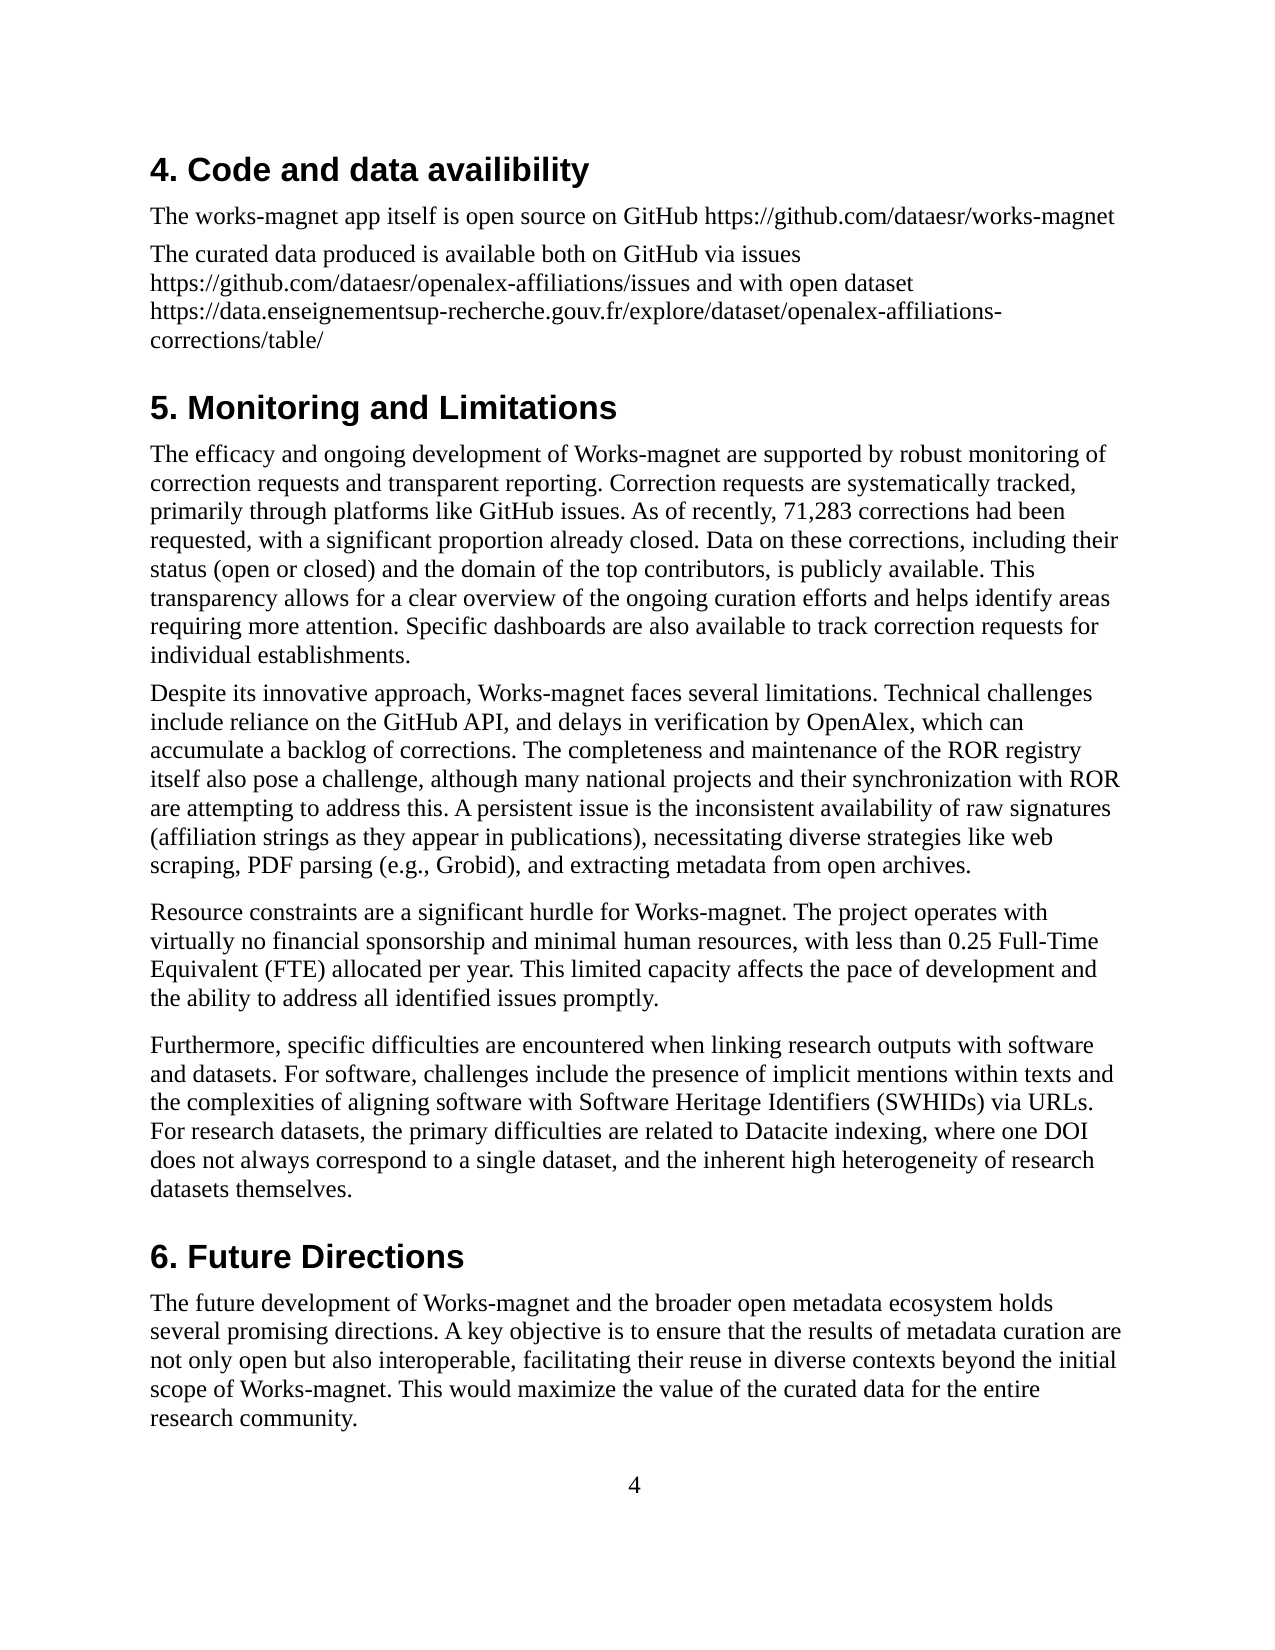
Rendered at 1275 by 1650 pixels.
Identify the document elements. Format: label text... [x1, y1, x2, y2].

subtitle 5. Monitoring and Limitations [150, 388, 1125, 426]
text The works-magnet app itself is open source on GitHub https://github.com/dataesr/works-magnet [150, 201, 1125, 230]
text The future development of Works-magnet and the broader open metadata ecosystem holds several promising directions. A key objective is to ensure that the results of metadata curation are not only open but also interoperable, facilitating their reuse in diverse contexts beyond the initial scope of Works-magnet. This would maximize the value of the curated data for the entire research community. [150, 1288, 1125, 1431]
text The efficacy and ongoing development of Works-magnet are supported by robust monitoring of correction requests and transparent reporting. Correction requests are systematically tracked, primarily through platforms like GitHub issues. As of recently, 71,283 corrections had been requested, with a significant proportion already closed. Data on these corrections, including their status (open or closed) and the domain of the top contributors, is publicly available. This transparency allows for a clear overview of the ongoing curation efforts and helps identify areas requiring more attention. Specific dashboards are also available to track correction requests for individual establishments. [150, 439, 1125, 669]
text Despite its innovative approach, Works-magnet faces several limitations. Technical challenges include reliance on the GitHub API, and delays in verification by OpenAlex, which can accumulate a backlog of corrections. The completeness and maintenance of the ROR registry itself also pose a challenge, although many national projects and their synchronization with ROR are attempting to address this. A persistent issue is the inconsistent availability of raw signatures (affiliation strings as they appear in publications), necessitating diverse strategies like web scraping, PDF parsing (e.g., Grobid), and extracting metadata from open archives. [150, 678, 1125, 879]
subtitle 6. Future Directions [150, 1236, 1125, 1275]
text The curated data produced is available both on GitHub via issues https://github.com/dataesr/openalex-affiliations/issues and with open dataset https://data.enseignementsup-recherche.gouv.fr/explore/dataset/openalex-affiliations-corrections/table/ [150, 239, 1125, 354]
text Resource constraints are a significant hurdle for Works-magnet. The project operates with virtually no financial sponsorship and minimal human resources, with less than 0.25 Full-Time Equivalent (FTE) allocated per year. This limited capacity affects the pace of development and the ability to address all identified issues promptly. [150, 897, 1125, 1012]
text Furthermore, specific difficulties are encountered when linking research outputs with software and datasets. For software, challenges include the presence of implicit mentions within texts and the complexities of aligning software with Software Heritage Identifiers (SWHIDs) via URLs. For research datasets, the primary difficulties are related to Datacite indexing, where one DOI does not always correspond to a single dataset, and the inherent high heterogeneity of research datasets themselves. [150, 1030, 1125, 1202]
subtitle 4. Code and data availibility [150, 150, 1125, 189]
